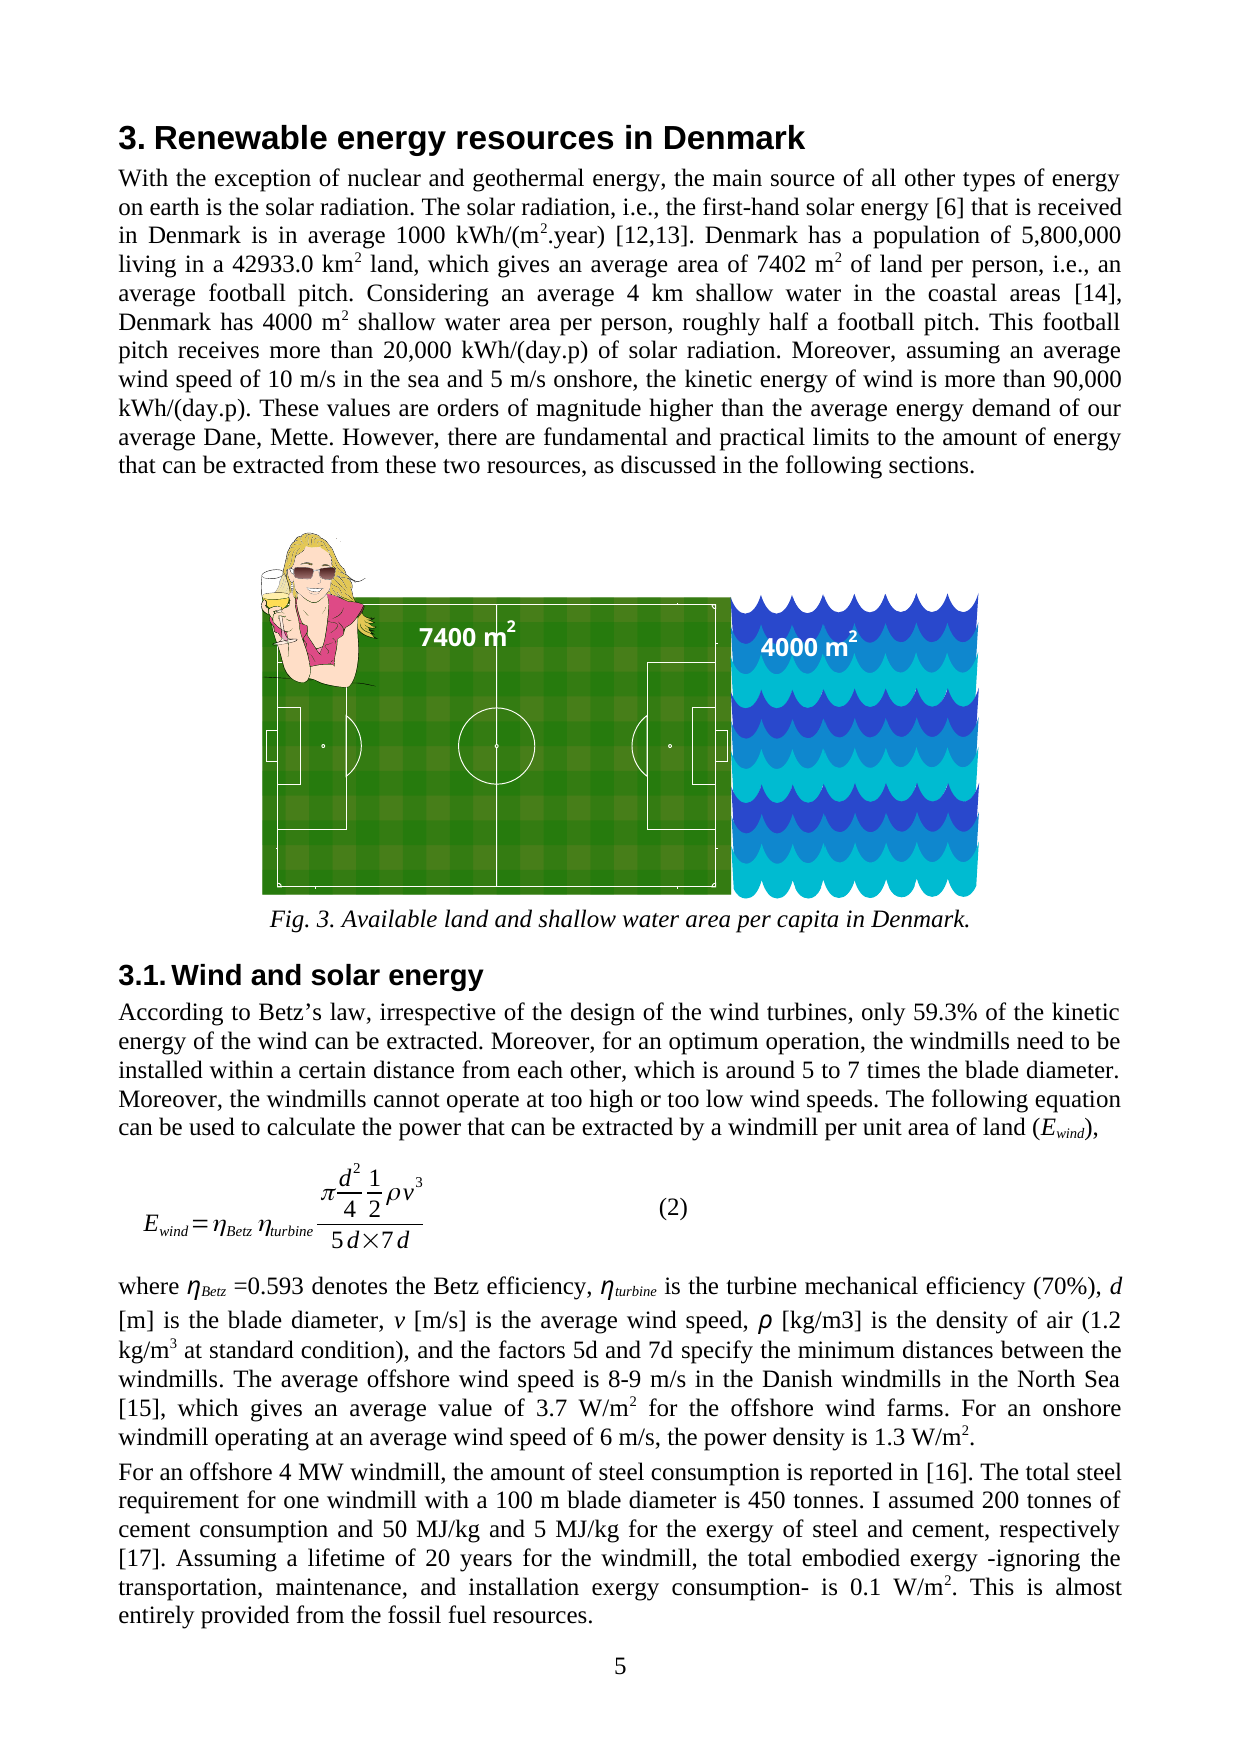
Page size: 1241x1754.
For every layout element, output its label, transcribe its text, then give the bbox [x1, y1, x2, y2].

subtitle Renewable energy resources in Denmark [118, 118, 1122, 157]
table_header [118, 1148, 653, 1267]
text According to Betz’s law, irrespective of the design of the wind turbines, only 59.3% of the kinetic energy of the wind can be extracted. Moreover, for an optimum operation, the windmills need to be installed within a certain distance from each other, which is around 5 to 7 times the blade diameter. Moreover, the windmills cannot operate at too high or too low wind speeds. The following equation can be used to calculate the power that can be extracted by a windmill per unit area of land (Ewind), [118, 997, 1122, 1141]
text For an offshore 4 MW windmill, the amount of steel consumption is reported in [16]. The total steel requirement for one windmill with a 100 m blade diameter is 450 tonnes. I assumed 200 tonnes of cement consumption and 50 MJ/kg and 5 MJ/kg for the exergy of steel and cement, respectively [17]. Assuming a lifetime of 20 years for the windmill, the total embodied exergy -ignoring the transportation, maintenance, and installation exergy consumption- is 0.1 W/m2. This is almost entirely provided from the fossil fuel resources. [118, 1457, 1122, 1629]
text Fig. 3. Available land and shallow water area per capita in Denmark. [261, 610, 979, 933]
subtitle [261, 520, 979, 533]
text [315, 533, 979, 613]
text [261, 533, 303, 574]
table_header (2) [653, 1148, 1123, 1267]
text where ηBetz =0.593 denotes the Betz efficiency, ηturbine is the turbine mechanical efficiency (70%), d [m] is the blade diameter, v [m/s] is the average wind speed, ρ [kg/m3] is the density of air (1.2 kg/m3 at standard condition), and the factors 5d and 7d specify the minimum distances between the windmills. The average offshore wind speed is 8-9 m/s in the Danish windmills in the North Sea [15], which gives an average value of 3.7 W/m2 for the offshore wind farms. For an onshore windmill operating at an average wind speed of 6 m/s, the power density is 1.3 W/m2. [118, 1267, 1122, 1450]
subtitle Wind and solar energy [118, 539, 1122, 991]
text With the exception of nuclear and geothermal energy, the main source of all other types of energy on earth is the solar radiation. The solar radiation, i.e., the first-hand solar energy [6] that is received in Denmark is in average 1000 kWh/(m2.year) [12,13]. Denmark has a population of 5,800,000 living in a 42933.0 km2 land, which gives an average area of 7402 m2 of land per person, i.e., an average football pitch. Considering an average 4 km shallow water in the coastal areas [14], Denmark has 4000 m2 shallow water area per person, roughly half a football pitch. This football pitch receives more than 20,000 kWh/(day.p) of solar radiation. Moreover, assuming an average wind speed of 10 m/s in the sea and 5 m/s onshore, the kinetic energy of wind is more than 90,000 kWh/(day.p). These values are orders of magnitude higher than the average energy demand of our average Dane, Mette. However, there are fundamental and practical limits to the amount of energy that can be extracted from these two resources, as discussed in the following sections. [118, 163, 1122, 479]
